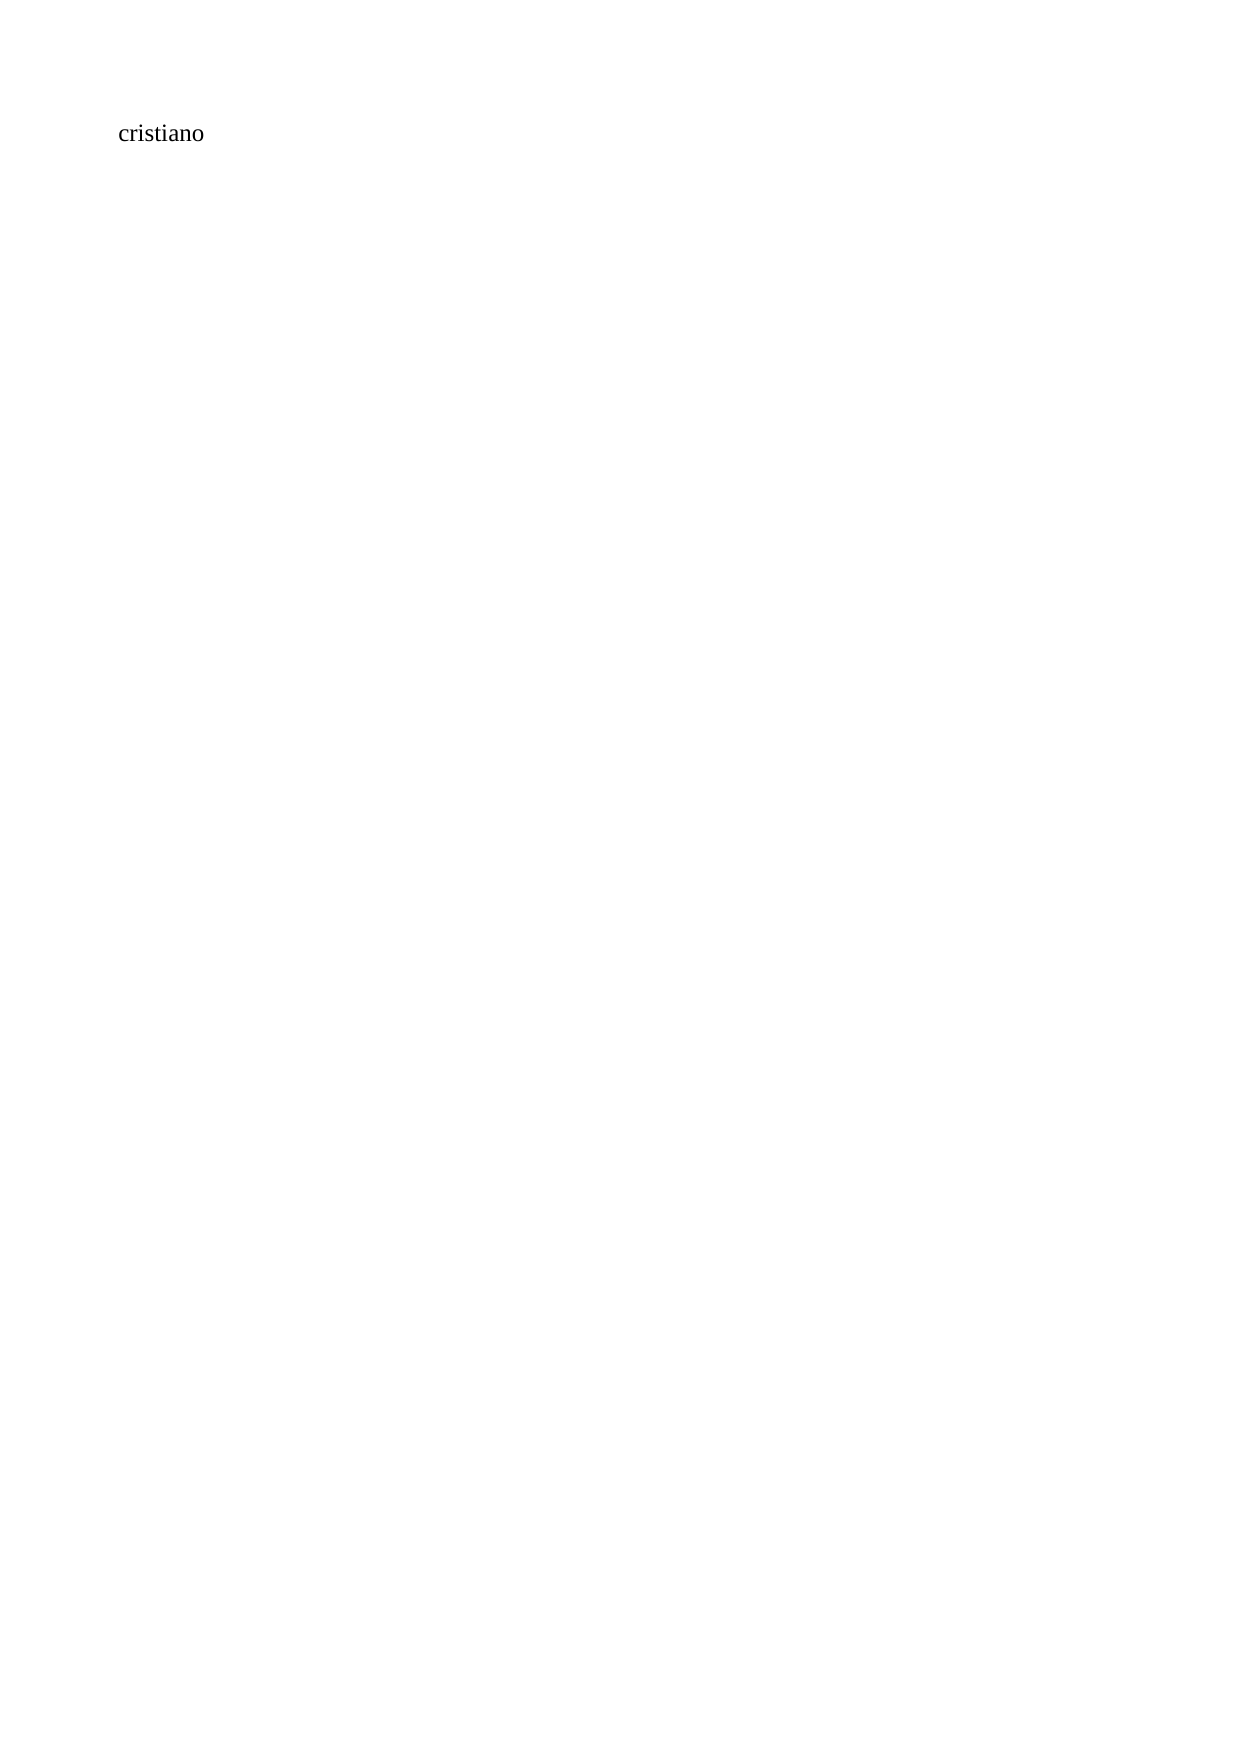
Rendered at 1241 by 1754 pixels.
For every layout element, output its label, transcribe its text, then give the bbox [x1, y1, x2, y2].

text cristiano [118, 118, 1122, 147]
